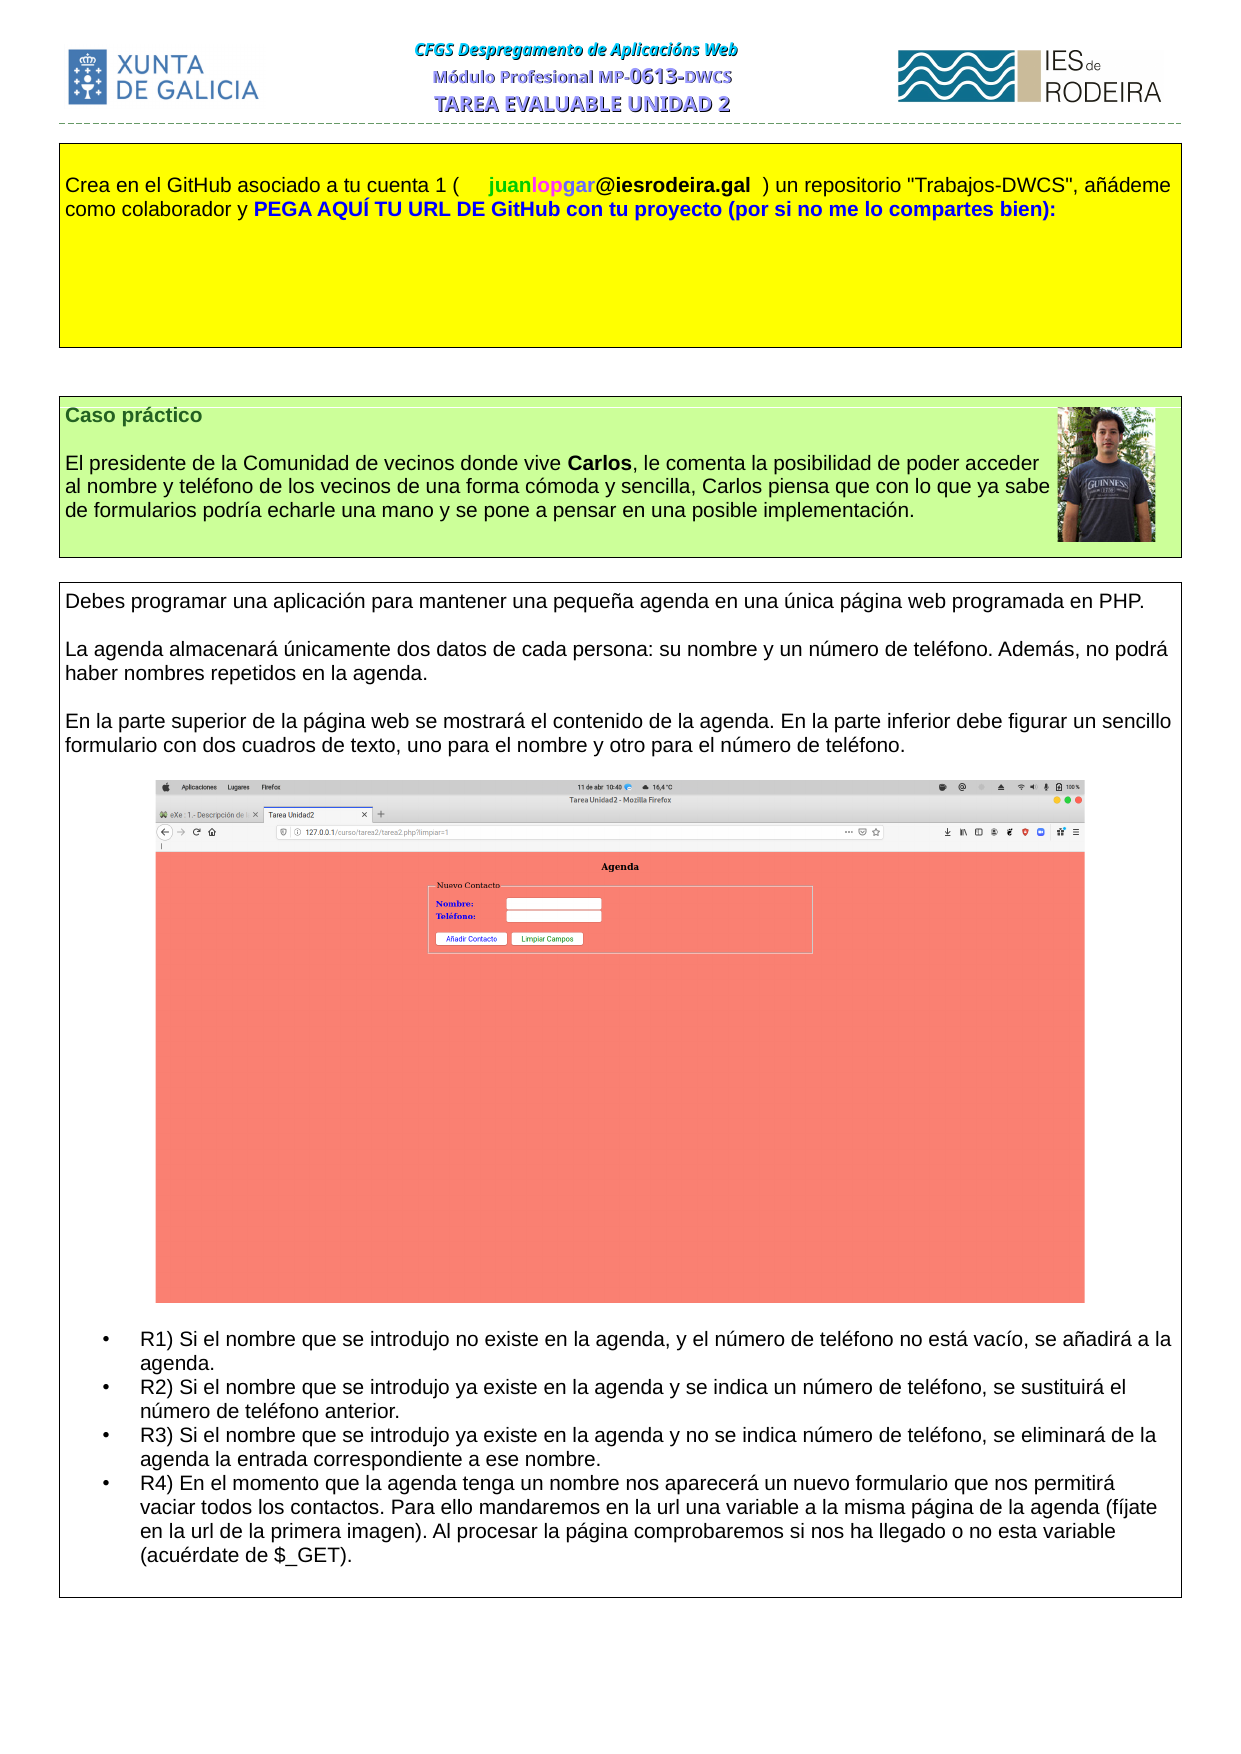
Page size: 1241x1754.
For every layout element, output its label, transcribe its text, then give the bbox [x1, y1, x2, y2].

picture [897, 50, 1164, 103]
table_header Crea en el GitHub asociado a tu cuenta 1 ( juanlopgar@iesrodeira.gal ) un repositorio "Trabajos-DWCS", añádeme como colaborador y PEGA AQUÍ TU URL DE GitHub con tu proyecto (por si no me lo compartes bien): [60, 144, 1181, 347]
table_header Caso práctico El presidente de la Comunidad de vecinos donde vive Carlos, le comenta la posibilidad de poder acceder al nombre y teléfono de los vecinos de una forma cómoda y sencilla, Carlos piensa que con lo que ya sabe de formularios podría echarle una mano y se pone a pensar en una posible implementación. [60, 408, 1181, 557]
table_header [60, 397, 1181, 407]
picture [64, 44, 267, 109]
table_header Debes programar una aplicación para mantener una pequeña agenda en una única página web programada en PHP. La agenda almacenará únicamente dos datos de cada persona: su nombre y un número de teléfono. Además, no podrá haber nombres repetidos en la agenda. En la parte superior de la página web se mostrará el contenido de la agenda. En la parte inferior debe figurar un sencillo formulario con dos cuadros de texto, uno para el nombre y otro para el número de teléfono. R1) Si el nombre que se introdujo no existe en la agenda, y el número de teléfono no está vacío, se añadirá a la agenda. R2) Si el nombre que se introdujo ya existe en la agenda y se indica un número de teléfono, se sustituirá el número de teléfono anterior. R3) Si el nombre que se introdujo ya existe en la agenda y no se indica número de teléfono, se eliminará de la agenda la entrada correspondiente a ese nombre. R4) En el momento que la agenda tenga un nombre nos aparecerá un nuevo formulario que nos permitirá vaciar todos los contactos. Para ello mandaremos en la url una variable a la misma página de la agenda (fíjate en la url de la primera imagen). Al procesar la página comprobaremos si nos ha llegado o no esta variable (acuérdate de $_GET). [60, 583, 1181, 1597]
picture [1057, 407, 1156, 542]
picture [155, 780, 1085, 1303]
